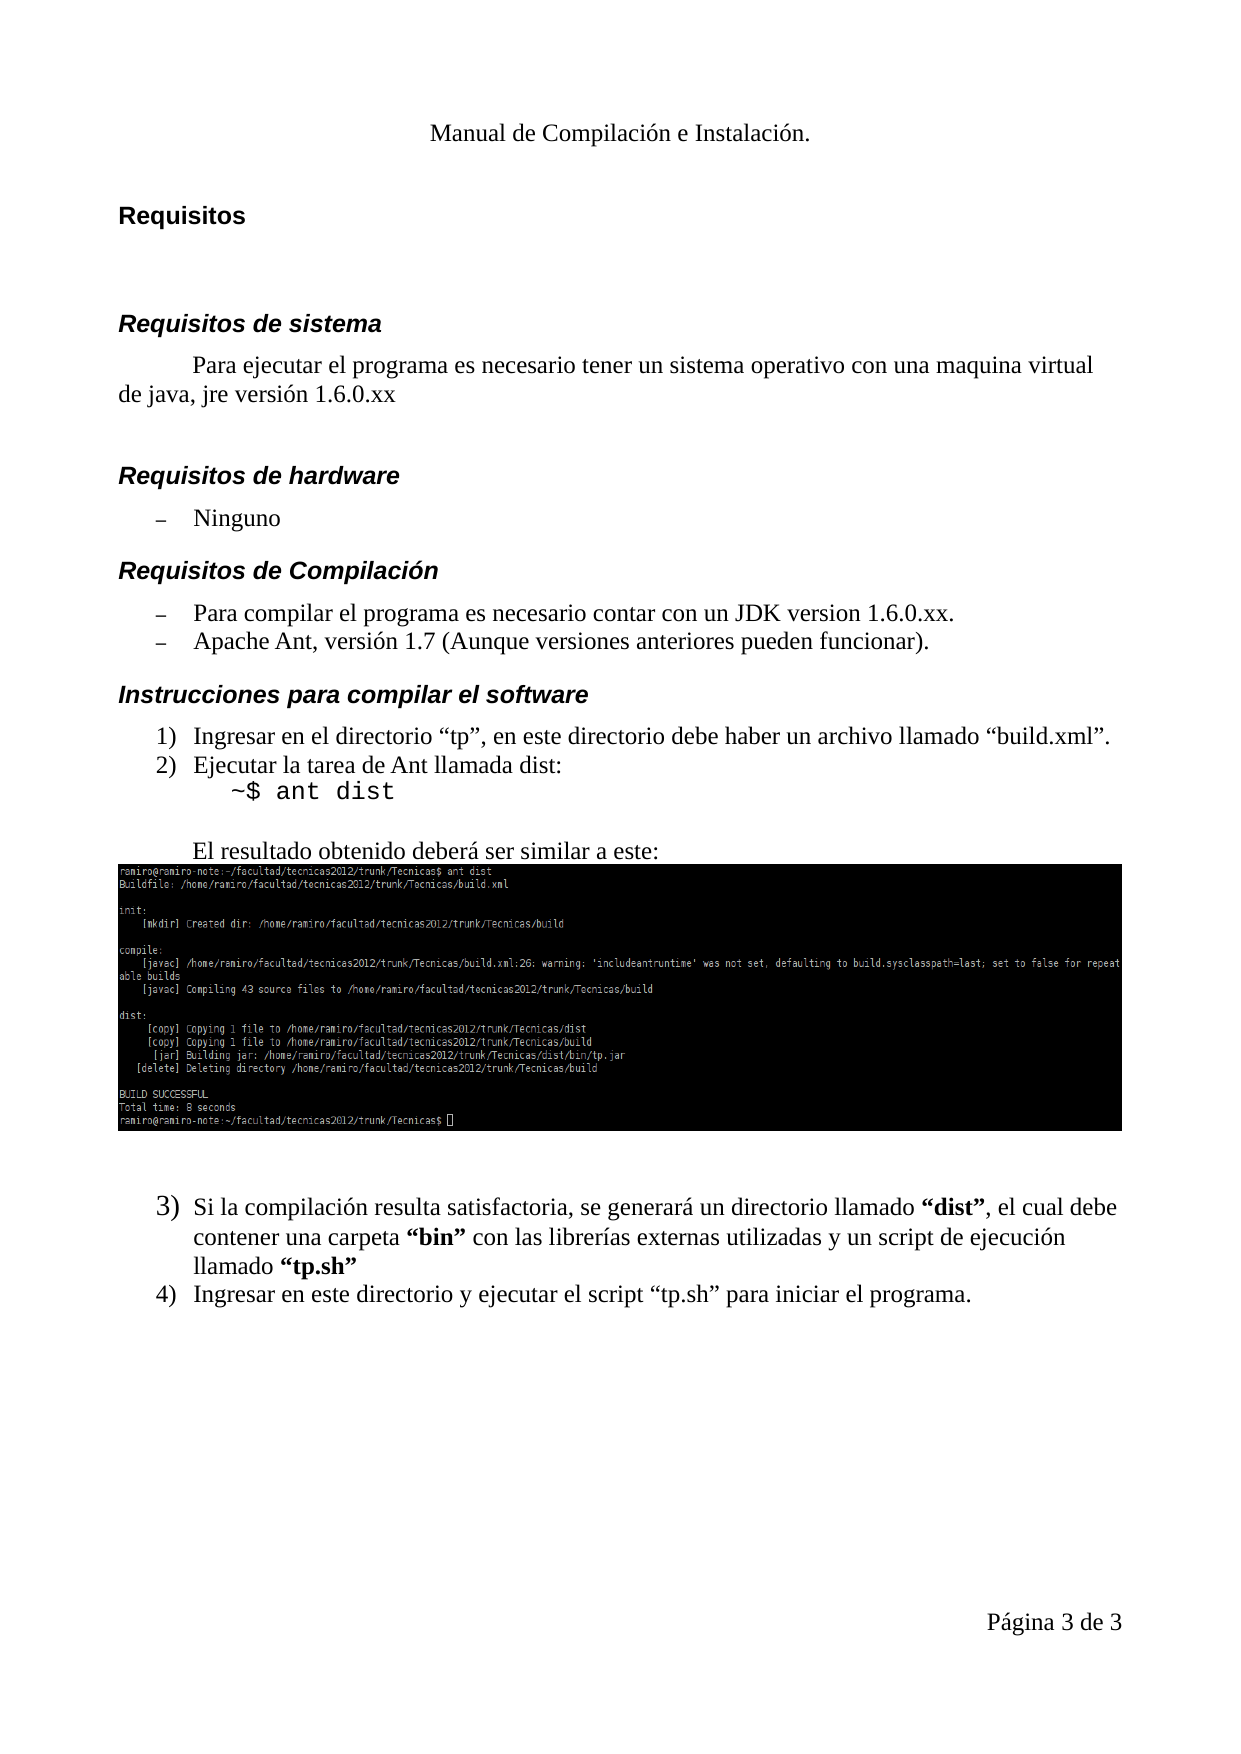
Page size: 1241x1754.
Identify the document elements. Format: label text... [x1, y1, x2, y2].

list Ejecutar la tarea de Ant llamada dist: [156, 750, 1122, 779]
text El resultado obtenido deberá ser similar a este: [118, 836, 1122, 864]
list Ingresar en este directorio y ejecutar el script “tp.sh” para iniciar el programa. [156, 1279, 1122, 1308]
subtitle Requisitos de Compilación [118, 556, 1122, 585]
subtitle Requisitos de hardware [118, 461, 1122, 490]
list Si la compilación resulta satisfactoria, se generará un directorio llamado “dist”, el cual debe contener una carpeta “bin” con las librerías externas utilizadas y un script de ejecución llamado “tp.sh” [156, 1188, 1122, 1279]
subtitle Requisitos [118, 201, 1122, 230]
subtitle Requisitos de sistema [118, 309, 1122, 338]
text Para ejecutar el programa es necesario tener un sistema operativo con una maquina virtual de java, jre versión 1.6.0.xx [118, 350, 1122, 408]
subtitle Instrucciones para compilar el software [118, 680, 1122, 709]
picture [118, 864, 1122, 1131]
list Ninguno [156, 503, 1122, 531]
list Apache Ant, versión 1.7 (Aunque versiones anteriores pueden funcionar). [156, 626, 1122, 655]
list ~$ ant dist [193, 779, 1122, 807]
list Ingresar en el directorio “tp”, en este directorio debe haber un archivo llamado “build.xml”. [156, 721, 1122, 750]
list Para compilar el programa es necesario contar con un JDK version 1.6.0.xx. [156, 598, 1122, 626]
